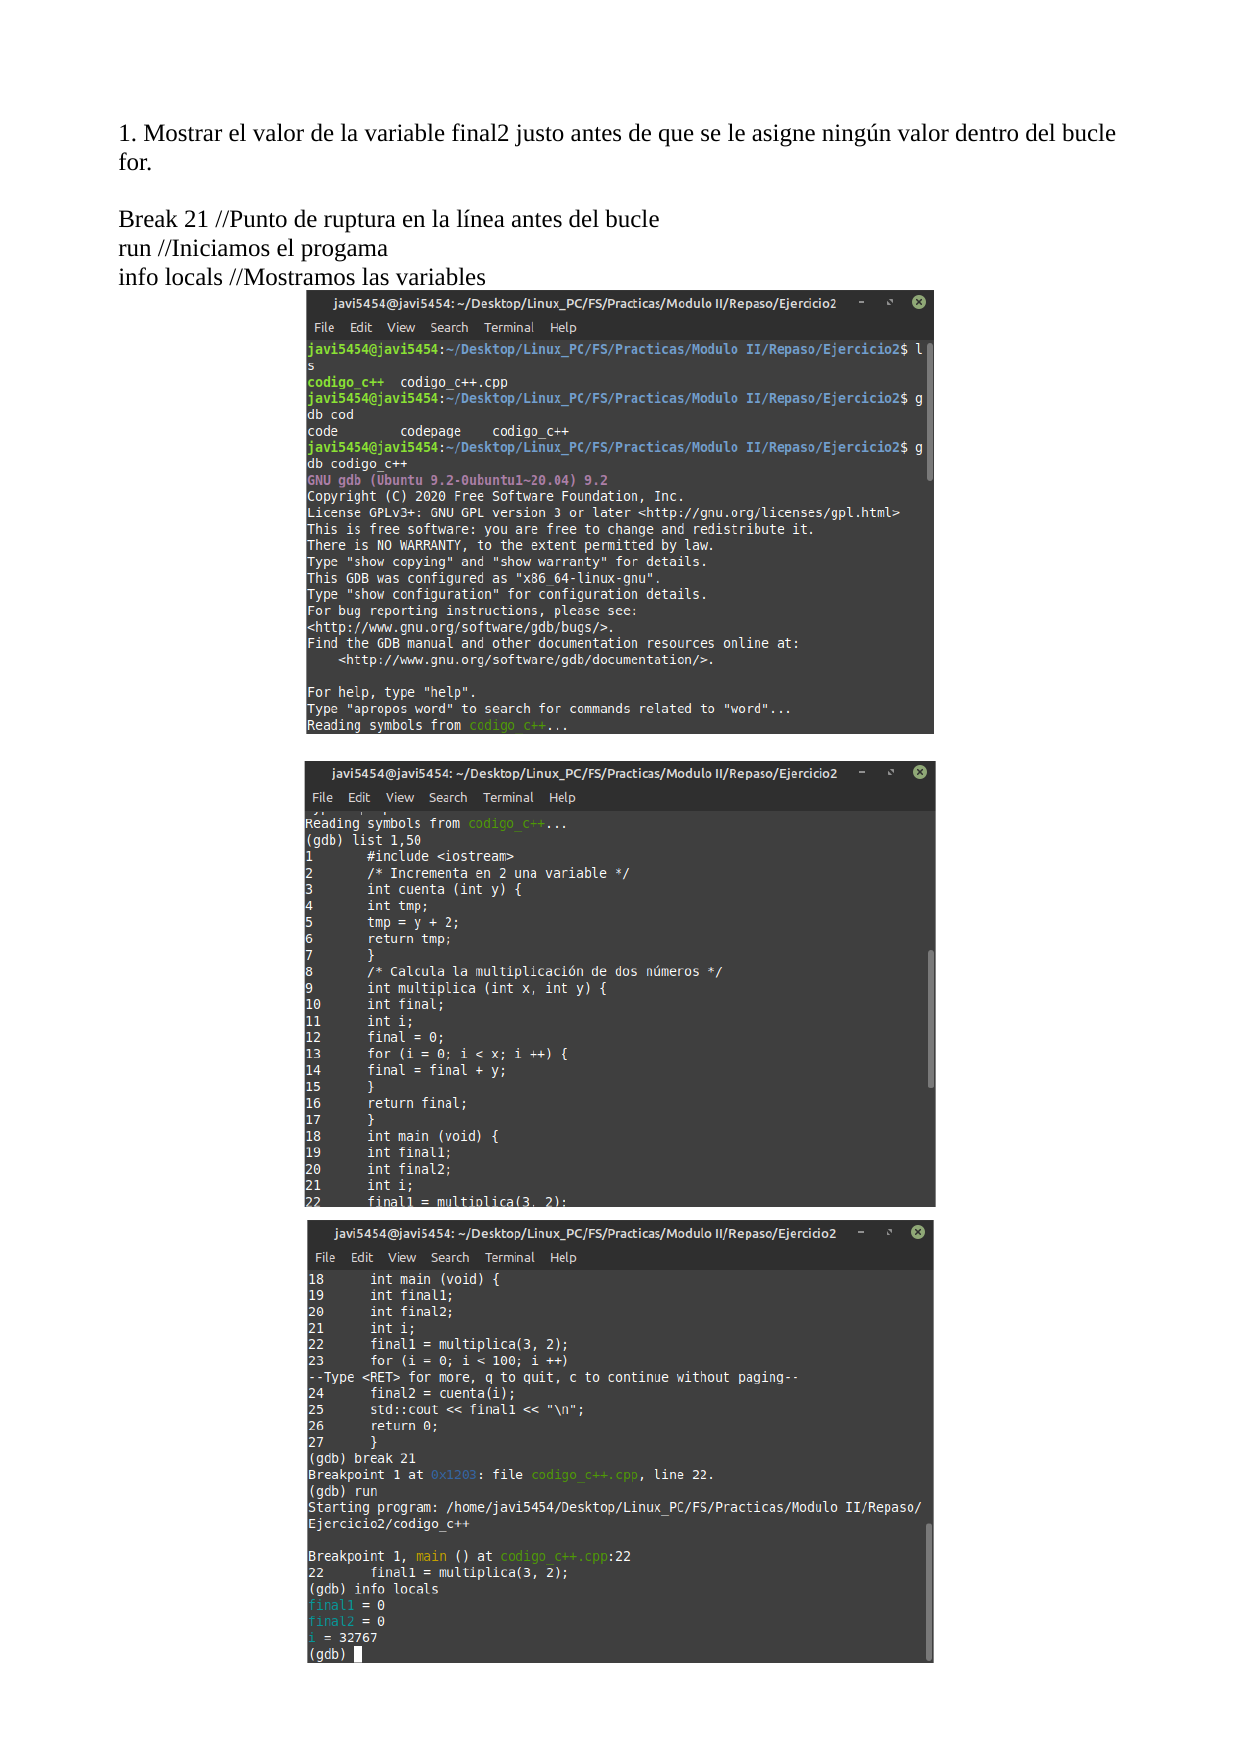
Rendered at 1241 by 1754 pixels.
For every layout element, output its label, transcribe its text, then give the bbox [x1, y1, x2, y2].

text run //Iniciamos el progama [118, 233, 1122, 262]
text Break 21 //Punto de ruptura en la línea antes del bucle [118, 204, 1122, 233]
picture [306, 290, 934, 734]
text info locals //Mostramos las variables [118, 262, 1122, 291]
picture [307, 1220, 934, 1663]
picture [304, 761, 936, 1207]
text 1. Mostrar el valor de la variable final2 justo antes de que se le asigne ningún valor dentro del bucle for. [118, 118, 1122, 176]
